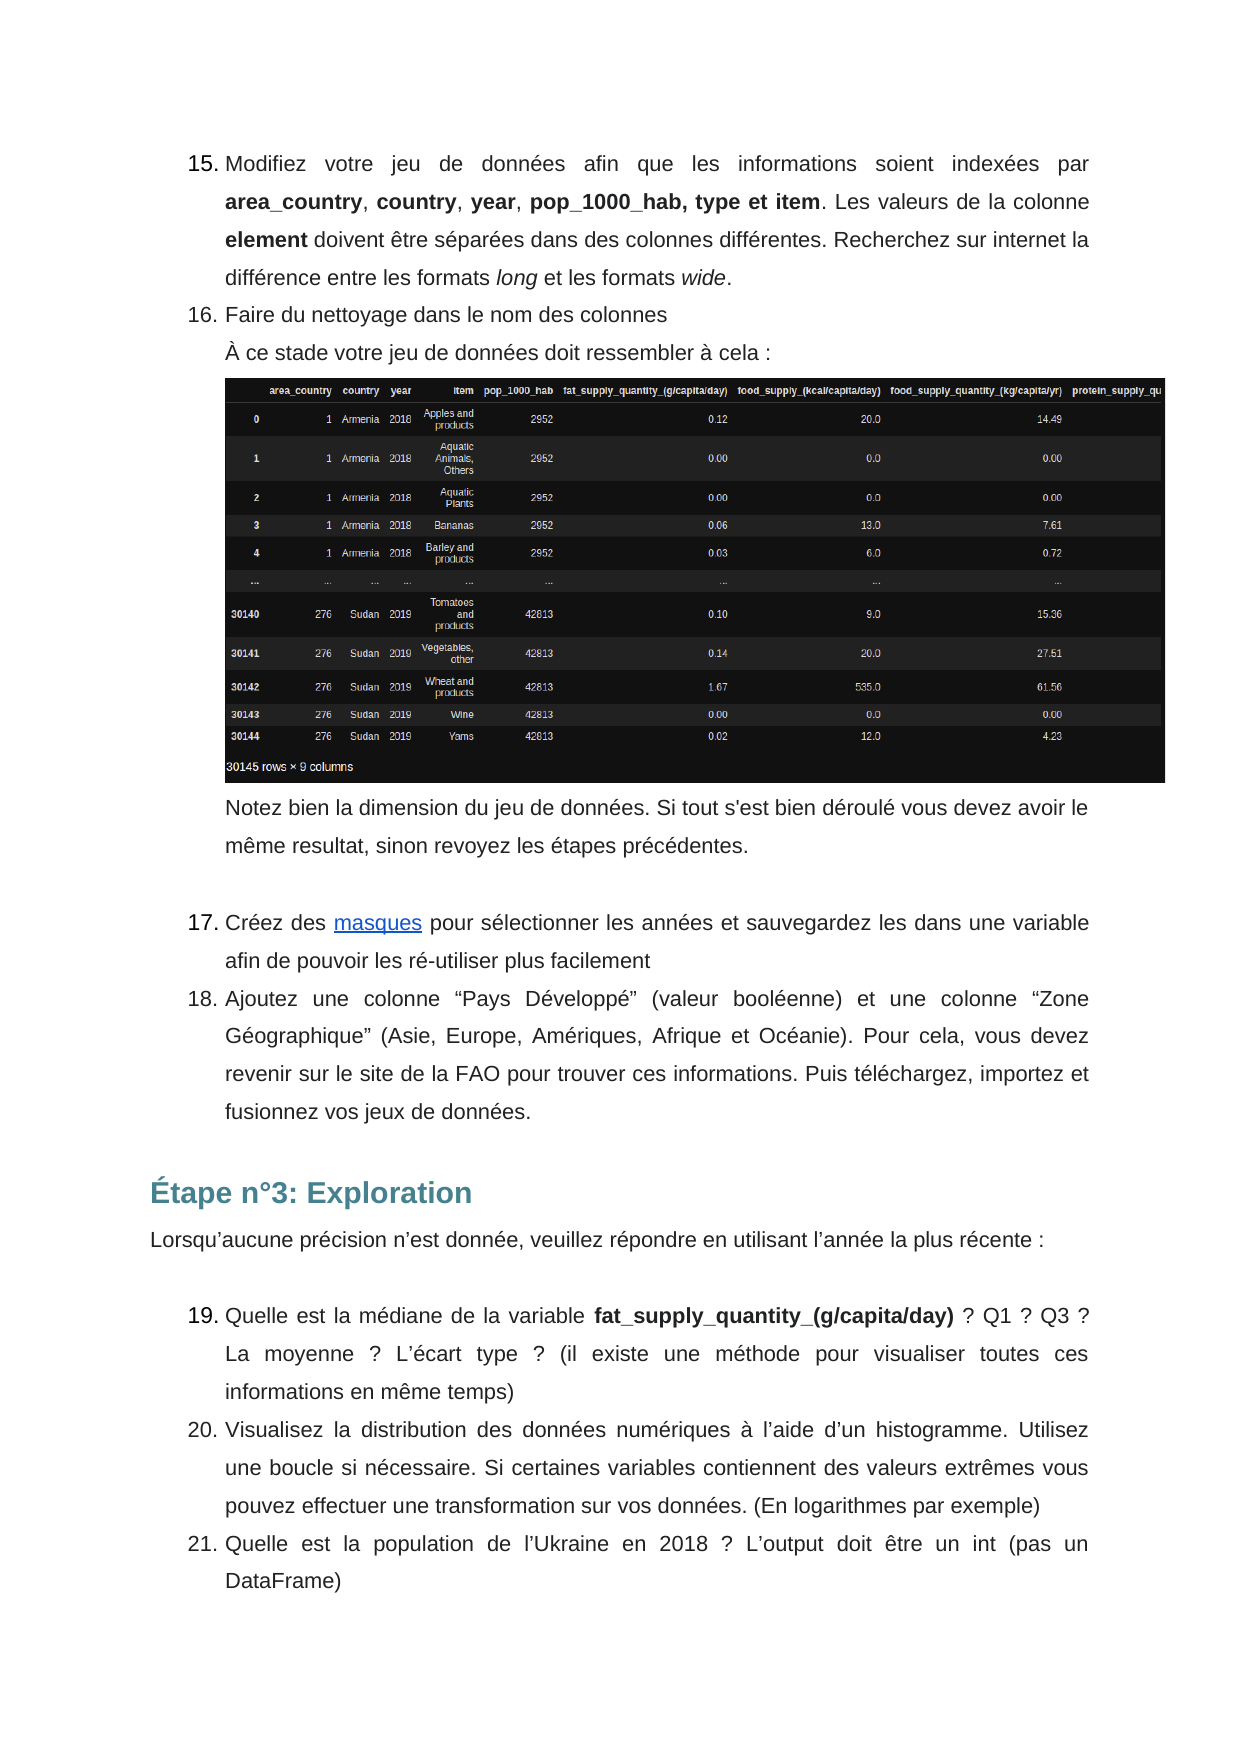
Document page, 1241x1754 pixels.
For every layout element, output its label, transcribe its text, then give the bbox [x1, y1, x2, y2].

list Quelle est la médiane de la variable fat_supply_quantity_(g/capita/day) ? Q1 ? Q3 ? La moyenne ? L’écart type ? (il existe une méthode pour visualiser toutes ces informations en même temps) [187, 1302, 1090, 1404]
list Quelle est la population de l’Ukraine en 2018 ? L’output doit être un int (pas un DataFrame) [187, 1530, 1090, 1593]
list Ajoutez une colonne “Pays Développé” (valeur booléenne) et une colonne “Zone Géographique” (Asie, Europe, Amériques, Afrique et Océanie). Pour cela, vous devez revenir sur le site de la FAO pour trouver ces informations. Puis téléchargez, importez et fusionnez vos jeux de données. [187, 986, 1090, 1124]
list Visualisez la distribution des données numériques à l’aide d’un histogramme. Utilisez une boucle si nécessaire. Si certaines variables contiennent des valeurs extrêmes vous pouvez effectuer une transformation sur vos données. (En logarithmes par exemple) [187, 1417, 1090, 1518]
list Faire du nettoyage dans le nom des colonnes [187, 302, 1090, 328]
list Créez des masques pour sélectionner les années et sauvegardez les dans une variable afin de pouvoir les ré-utiliser plus facilement [187, 909, 1090, 973]
text Notez bien la dimension du jeu de données. Si tout s'est bien déroulé vous devez avoir le même resultat, sinon revoyez les étapes précédentes. [225, 795, 1090, 858]
list Modifiez votre jeu de données afin que les informations soient indexées par area_country, country, year, pop_1000_hab, type et item. Les valeurs de la colonne element doivent être séparées dans des colonnes différentes. Recherchez sur internet la différence entre les formats long et les formats wide. [187, 150, 1090, 290]
picture [225, 378, 1166, 783]
text Étape n°3: Exploration [150, 1174, 1090, 1209]
text Lorsqu’aucune précision n’est donnée, veuillez répondre en utilisant l’année la plus récente : [150, 1227, 1090, 1252]
text À ce stade votre jeu de données doit ressembler à cela : [225, 340, 1090, 365]
